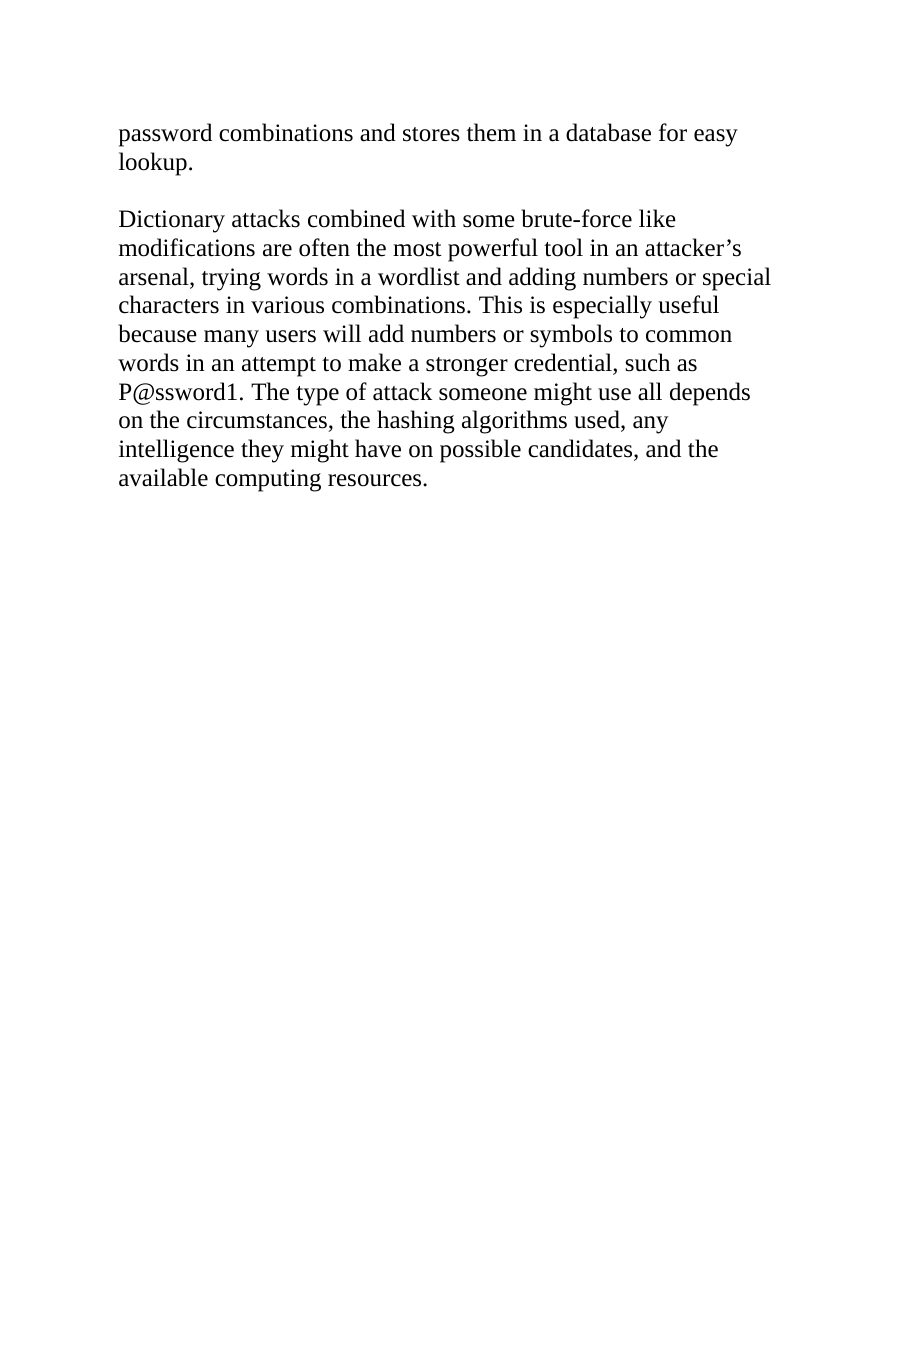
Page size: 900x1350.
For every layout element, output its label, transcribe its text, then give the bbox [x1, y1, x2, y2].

text Dictionary attacks combined with some brute-force like modifications are often the most powerful tool in an attacker’s arsenal, trying words in a wordlist and adding numbers or special characters in various combinations. This is especially useful because many users will add numbers or symbols to common words in an attempt to make a stronger credential, such as P@ssword1. The type of attack someone might use all depends on the circumstances, the hashing algorithms used, any intelligence they might have on possible candidates, and the available computing resources. [118, 204, 782, 492]
text password combinations and stores them in a database for easy lookup. [118, 118, 782, 176]
